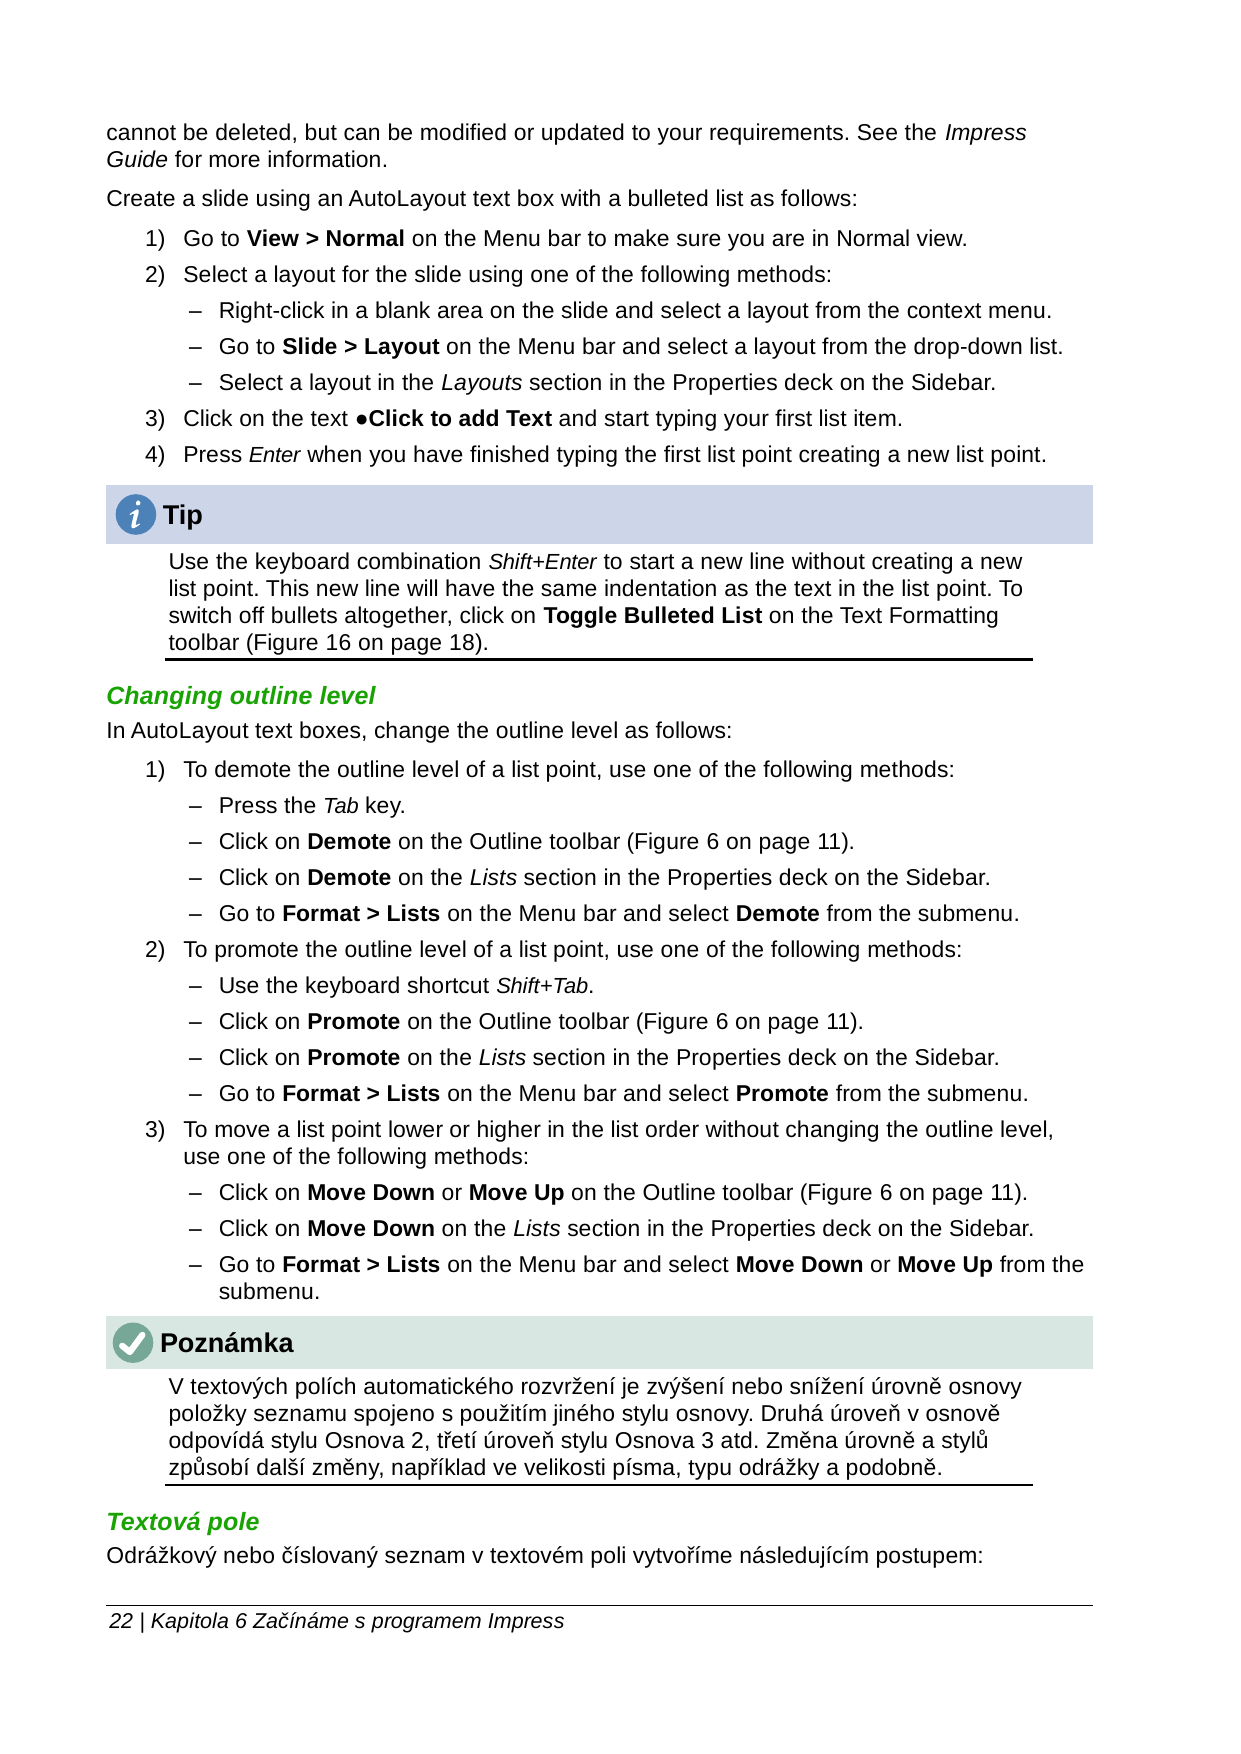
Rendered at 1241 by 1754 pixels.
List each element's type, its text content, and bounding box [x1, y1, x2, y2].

text cannot be deleted, but can be modified or updated to your requirements. See the Impress Guide for more information. [106, 118, 1093, 172]
text Odrážkový nebo číslovaný seznam v textovém poli vytvoříme následujícím postupem: [106, 1541, 1093, 1568]
text Use the keyboard combination Shift+Enter to start a new line without creating a new list point. This new line will have the same indentation as the text in the list point. To switch off bullets altogether, click on Toggle Bulleted List on the Text Formatting toolbar (Figure 16 on page 17). [165, 544, 1033, 658]
list Click on Move Down on the Lists section in the Properties deck on the Sidebar. [189, 1214, 1093, 1241]
list Go to Format > Lists on the Menu bar and select Promote from the submenu. [189, 1079, 1093, 1106]
subtitle Tip [106, 485, 1093, 544]
list Click on Demote on the Outline toolbar (Figure 6 on page 11). [189, 828, 1093, 855]
list Click on Promote on the Outline toolbar (Figure 6 on page 11). [189, 1007, 1093, 1034]
subtitle Poznámka [106, 1316, 1093, 1369]
list Press the Tab key. [189, 792, 1093, 819]
list To demote the outline level of a list point, use one of the following methods: [165, 756, 1093, 783]
list Click on the text ●Click to add Text and start typing your first list item. [165, 404, 1093, 431]
list Select a layout in the Layouts section in the Properties deck on the Sidebar. [189, 368, 1093, 395]
list Right-click in a blank area on the slide and select a layout from the context menu. [189, 296, 1093, 323]
list Go to Format > Lists on the Menu bar and select Demote from the submenu. [189, 899, 1093, 927]
list To promote the outline level of a list point, use one of the following methods: [165, 935, 1093, 962]
list Click on Demote on the Lists section in the Properties deck on the Sidebar. [189, 863, 1093, 891]
list Click on Promote on the Lists section in the Properties deck on the Sidebar. [189, 1043, 1093, 1070]
subtitle Textová pole [106, 1506, 1093, 1536]
list Go to View > Normal on the Menu bar to make sure you are in Normal view. [165, 224, 1093, 251]
text Create a slide using an AutoLayout text box with a bulleted list as follows: [106, 185, 1093, 212]
list Go to Slide > Layout on the Menu bar and select a layout from the drop-down list. [189, 332, 1093, 359]
text In AutoLayout text boxes, change the outline level as follows: [106, 716, 1093, 743]
text V textových polích automatického rozvržení je zvýšení nebo snížení úrovně osnovy položky seznamu spojeno s použitím jiného stylu osnovy. Druhá úroveň v osnově odpovídá stylu Osnova 2, třetí úroveň stylu Osnova 3 atd. Změna úrovně a stylů způsobí další změny, například ve velikosti písma, typu odrážky a podobně. [165, 1369, 1033, 1484]
list Go to Format > Lists on the Menu bar and select Move Down or Move Up from the submenu. [189, 1250, 1093, 1304]
list Press Enter when you have finished typing the first list point creating a new list point. [165, 440, 1093, 467]
list Use the keyboard shortcut Shift+Tab. [189, 971, 1093, 998]
list Select a layout for the slide using one of the following methods: [165, 260, 1093, 287]
list Click on Move Down or Move Up on the Outline toolbar (Figure 6 on page 11). [189, 1178, 1093, 1205]
list To move a list point lower or higher in the list order without changing the outline level, use one of the following methods: [165, 1115, 1093, 1169]
subtitle Changing outline level [106, 681, 1093, 710]
